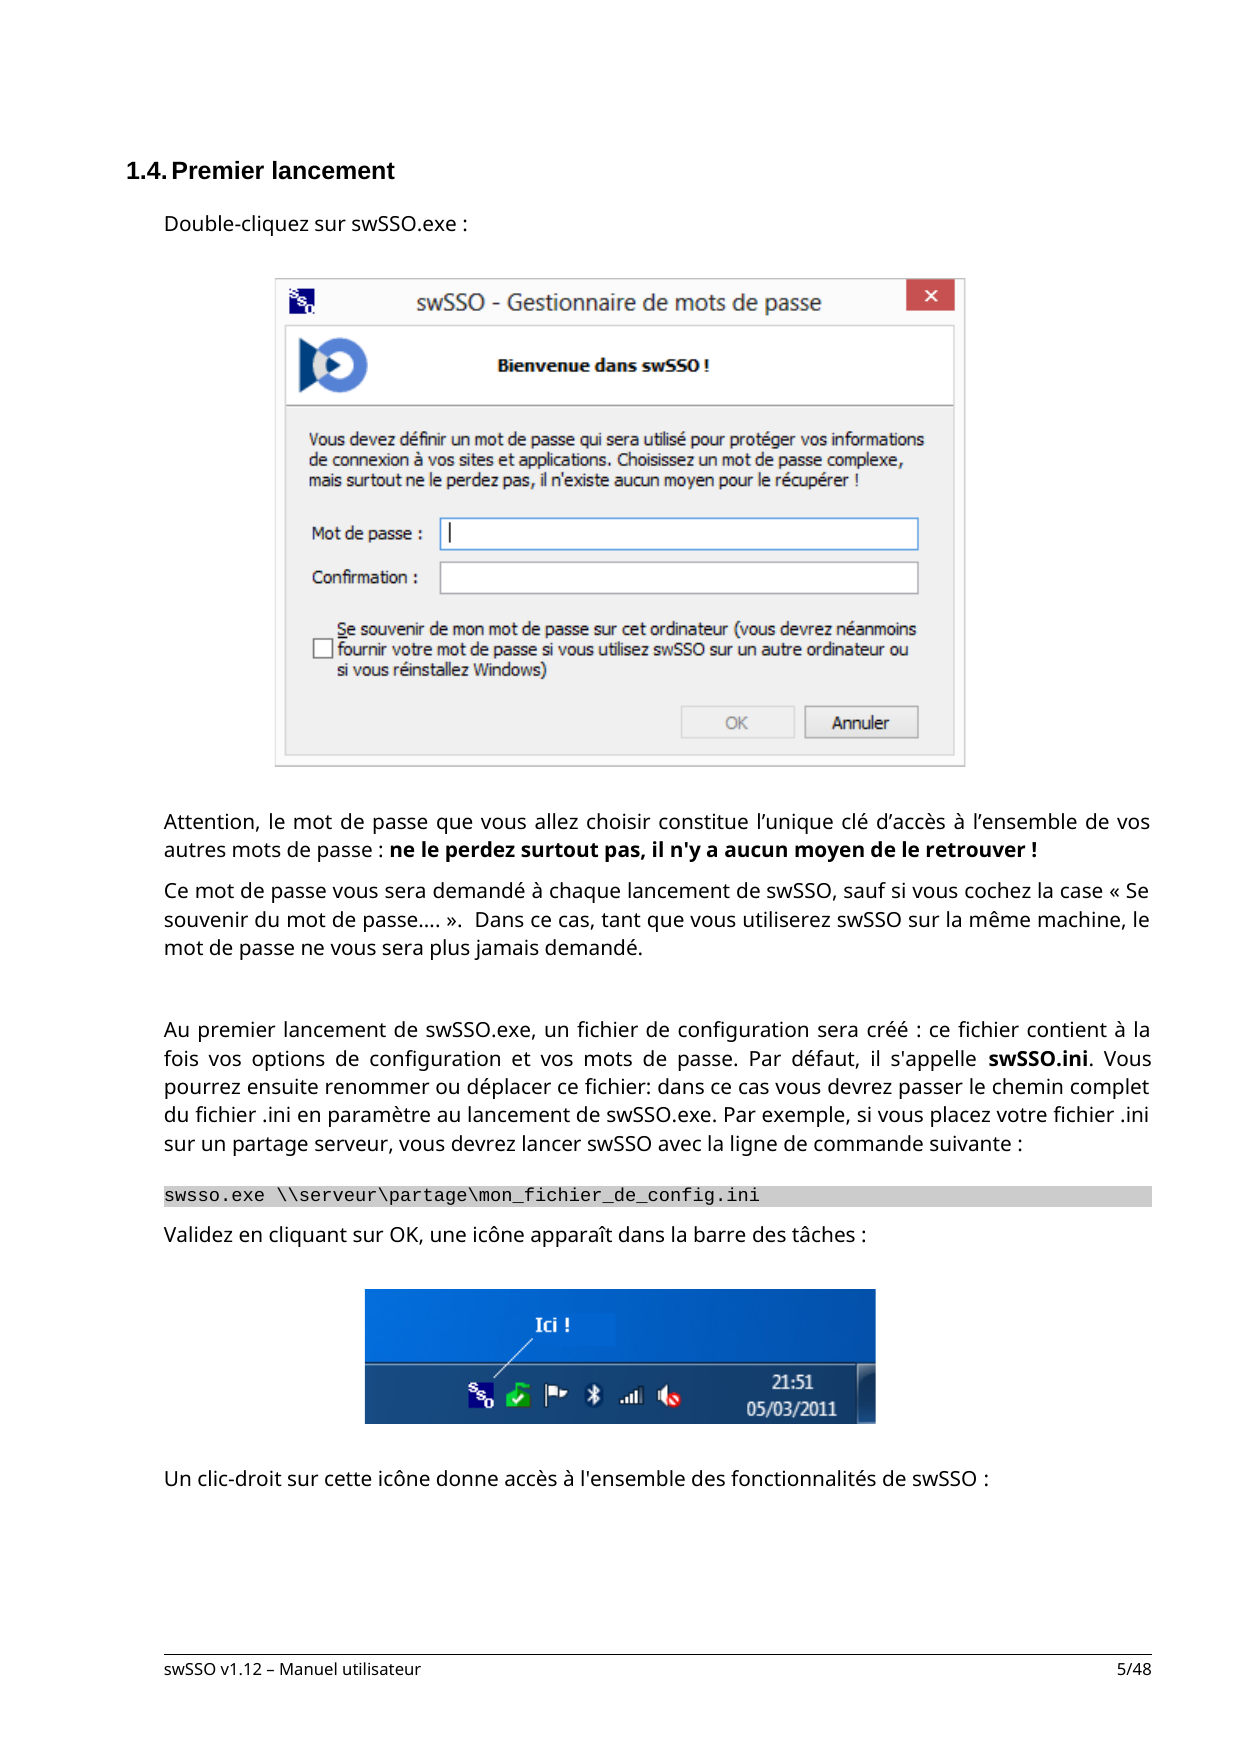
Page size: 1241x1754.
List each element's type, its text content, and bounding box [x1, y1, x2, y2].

text Double-cliquez sur swSSO.exe : [164, 209, 1152, 238]
picture [364, 1289, 876, 1424]
picture [274, 278, 966, 767]
text Ce mot de passe vous sera demandé à chaque lancement de swSSO, sauf si vous cochez la case « Se souvenir du mot de passe…. ». Dans ce cas, tant que vous utiliserez swSSO sur la même machine, le mot de passe ne vous sera plus jamais demandé. [164, 877, 1152, 962]
text Validez en cliquant sur OK, une icône apparaît dans la barre des tâches : [164, 1220, 1152, 1248]
text Un clic-droit sur cette icône donne accès à l'ensemble des fonctionnalités de swSSO : [164, 1464, 1152, 1493]
text Au premier lancement de swSSO.exe, un fichier de configuration sera créé : ce fichier contient à la fois vos options de configuration et vos mots de passe. Par défaut, il s'appelle swSSO.ini. Vous pourrez ensuite renommer ou déplacer ce fichier: dans ce cas vous devrez passer le chemin complet du fichier .ini en paramètre au lancement de swSSO.exe. Par exemple, si vous placez votre fichier .ini sur un partage serveur, vous devrez lancer swSSO avec la ligne de commande suivante : [164, 1015, 1152, 1157]
text swsso.exe \\serveur\partage\mon_fichier_de_config.ini [164, 1186, 1152, 1207]
subtitle Premier lancement [126, 156, 1152, 184]
text Attention, le mot de passe que vous allez choisir constitue l’unique clé d’accès à l’ensemble de vos autres mots de passe : ne le perdez surtout pas, il n'y a aucun moyen de le retrouver ! [164, 807, 1152, 864]
